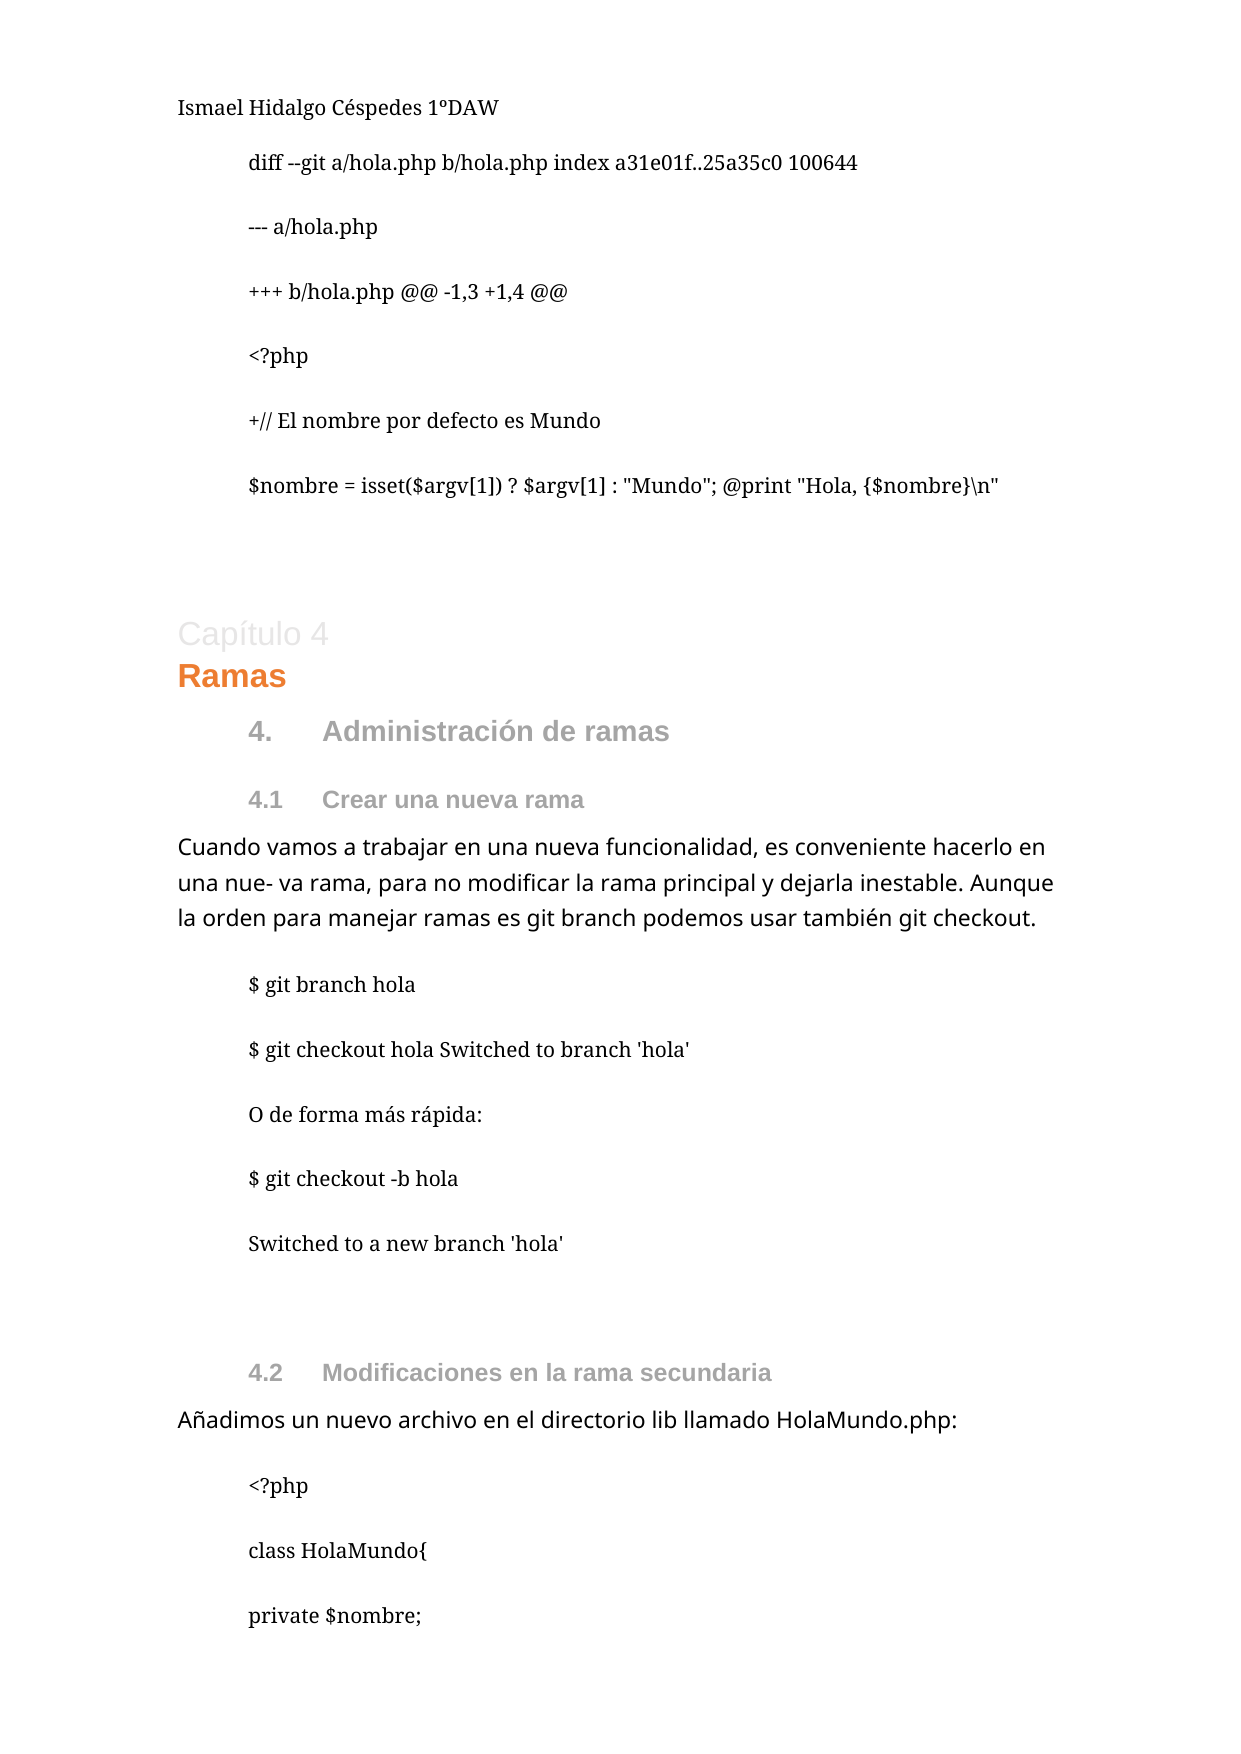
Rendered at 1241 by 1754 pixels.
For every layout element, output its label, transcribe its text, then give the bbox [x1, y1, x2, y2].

text O de forma más rápida: [248, 1100, 1063, 1128]
text +// El nombre por defecto es Mundo [248, 406, 1063, 435]
subtitle Ramas [177, 656, 1063, 695]
text 4.2 Modificaciones en la rama secundaria [248, 1358, 1063, 1387]
text class HolaMundo{ [248, 1536, 1063, 1565]
text 4. Administración de ramas [248, 714, 1063, 748]
text <?php [248, 342, 1063, 370]
list Cuando vamos a trabajar en una nueva funcionalidad, es conveniente hacerlo en una nue- va rama, para no modificar la rama principal y dejarla inestable. Aunque la orden para manejar ramas es git branch podemos usar también git checkout. [177, 831, 1063, 934]
text diff --git a/hola.php b/hola.php index a31e01f..25a35c0 100644 [248, 148, 1063, 176]
text +++ b/hola.php @@ -1,3 +1,4 @@ [248, 277, 1063, 305]
subtitle Capítulo 4 [177, 614, 1063, 652]
text Switched to a new branch 'hola' [248, 1229, 1063, 1258]
text $ git checkout -b hola [248, 1164, 1063, 1193]
list Añadimos un nuevo archivo en el directorio lib llamado HolaMundo.php: [177, 1404, 1063, 1435]
text private $nombre; [248, 1601, 1063, 1629]
text $ git checkout hola Switched to branch 'hola' [248, 1035, 1063, 1063]
text <?php [248, 1472, 1063, 1500]
text $nombre = isset($argv[1]) ? $argv[1] : "Mundo"; @print "Hola, {$nombre}\n" [248, 471, 1063, 499]
text --- a/hola.php [248, 212, 1063, 241]
text $ git branch hola [248, 970, 1063, 999]
text 4.1 Crear una nueva rama [248, 785, 1063, 814]
